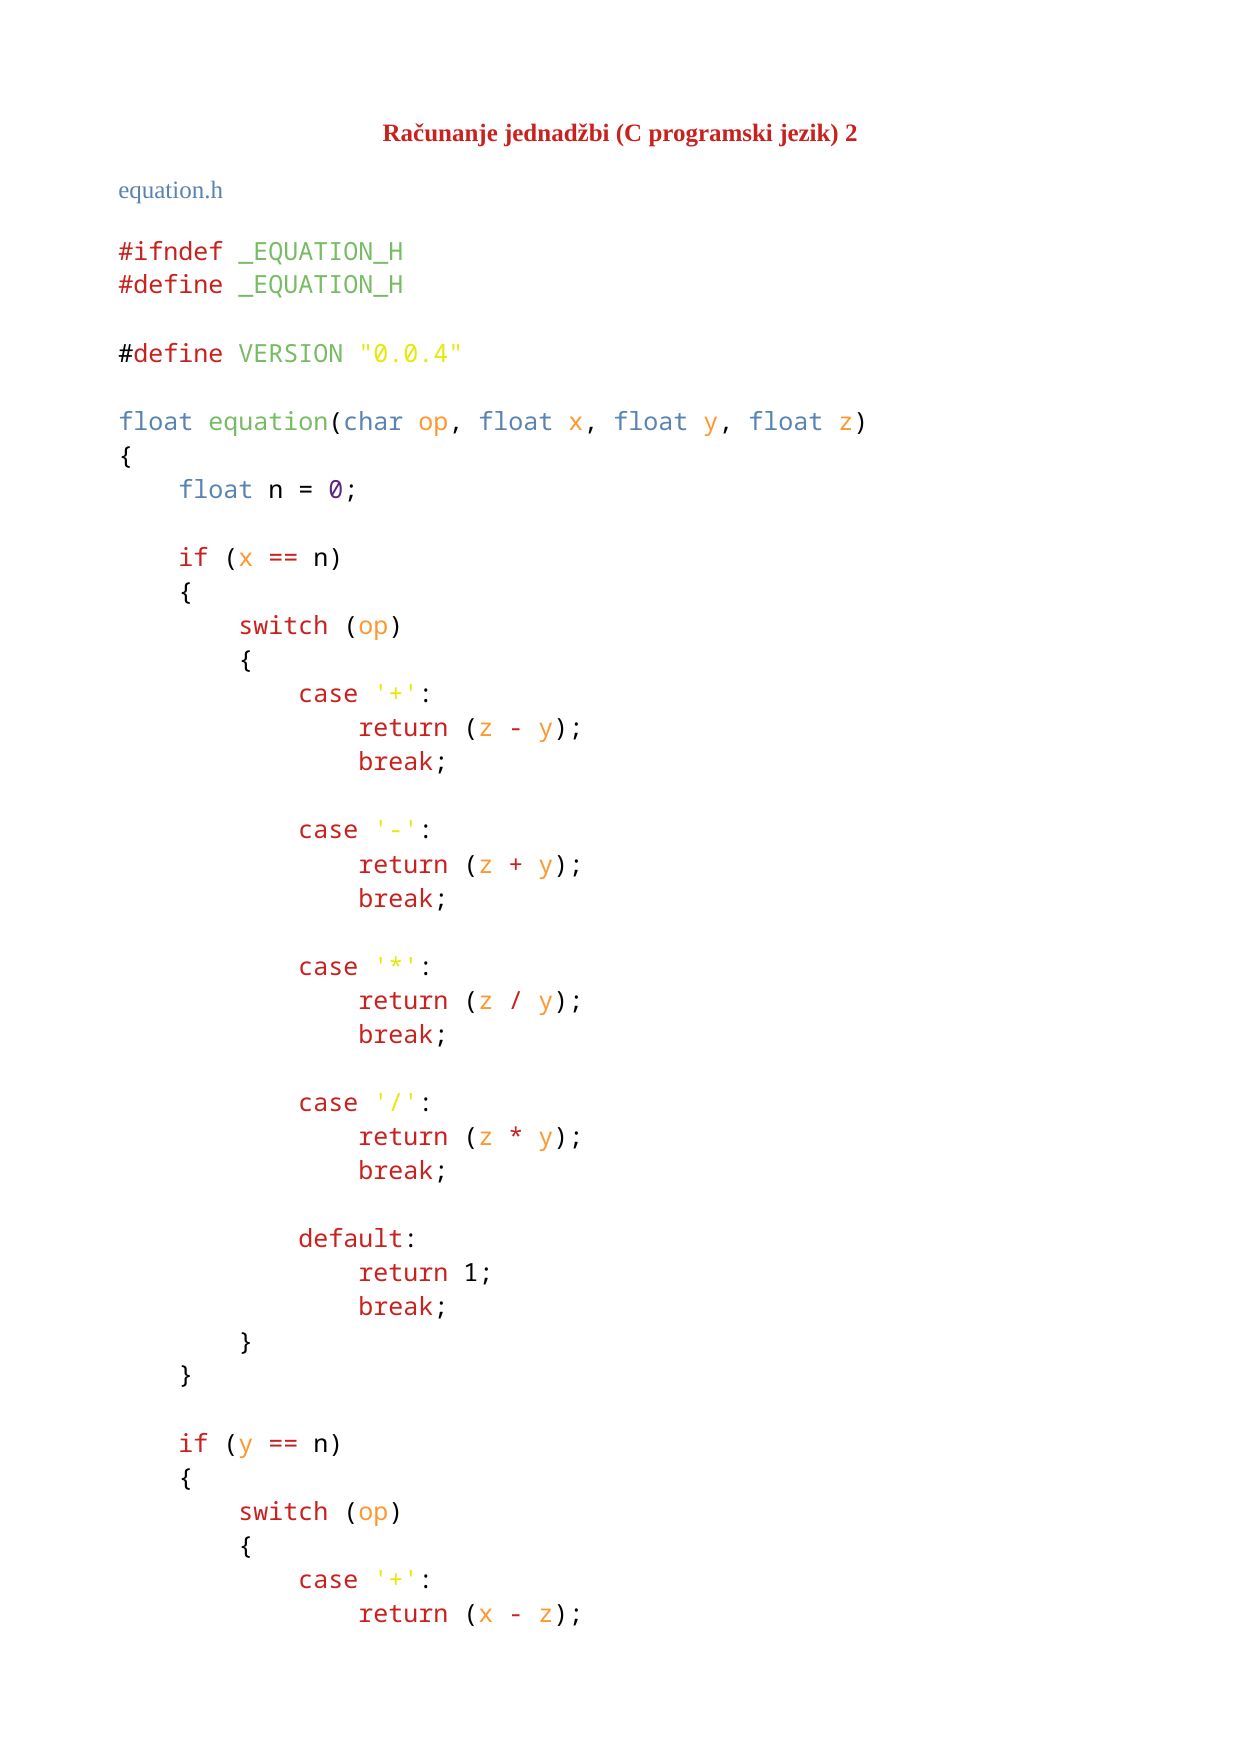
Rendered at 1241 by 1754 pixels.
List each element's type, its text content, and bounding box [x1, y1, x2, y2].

text switch (op) [118, 1493, 1122, 1527]
text float equation(char op, float x, float y, float z) [118, 403, 1122, 437]
text return (z + y); [118, 846, 1122, 880]
text return 1; [118, 1255, 1122, 1289]
text break; [118, 1153, 1122, 1187]
text case '/': [118, 1085, 1122, 1119]
text break; [118, 744, 1122, 778]
text equation.h [118, 176, 1122, 204]
text case '-': [118, 812, 1122, 846]
text switch (op) [118, 608, 1122, 642]
text { [118, 642, 1122, 676]
text return (z * y); [118, 1119, 1122, 1153]
text #ifndef _EQUATION_H [118, 233, 1122, 267]
text return (z - y); [118, 710, 1122, 744]
text { [118, 1459, 1122, 1493]
text { [118, 1527, 1122, 1562]
text case '*': [118, 948, 1122, 982]
text break; [118, 1017, 1122, 1051]
text } [118, 1357, 1122, 1391]
text #define VERSION "0.0.4" [118, 335, 1122, 369]
text if (x == n) [118, 540, 1122, 574]
text case '+': [118, 676, 1122, 710]
text break; [118, 1289, 1122, 1323]
text case '+': [118, 1562, 1122, 1596]
text Računanje jednadžbi (C programski jezik) 2 [118, 118, 1122, 147]
text default: [118, 1221, 1122, 1255]
text #define _EQUATION_H [118, 267, 1122, 301]
text } [118, 1323, 1122, 1357]
text return (z / y); [118, 982, 1122, 1017]
text { [118, 574, 1122, 608]
text break; [118, 880, 1122, 914]
text { [118, 437, 1122, 472]
text return (x - z); [118, 1596, 1122, 1630]
text float n = 0; [118, 472, 1122, 506]
text if (y == n) [118, 1425, 1122, 1459]
